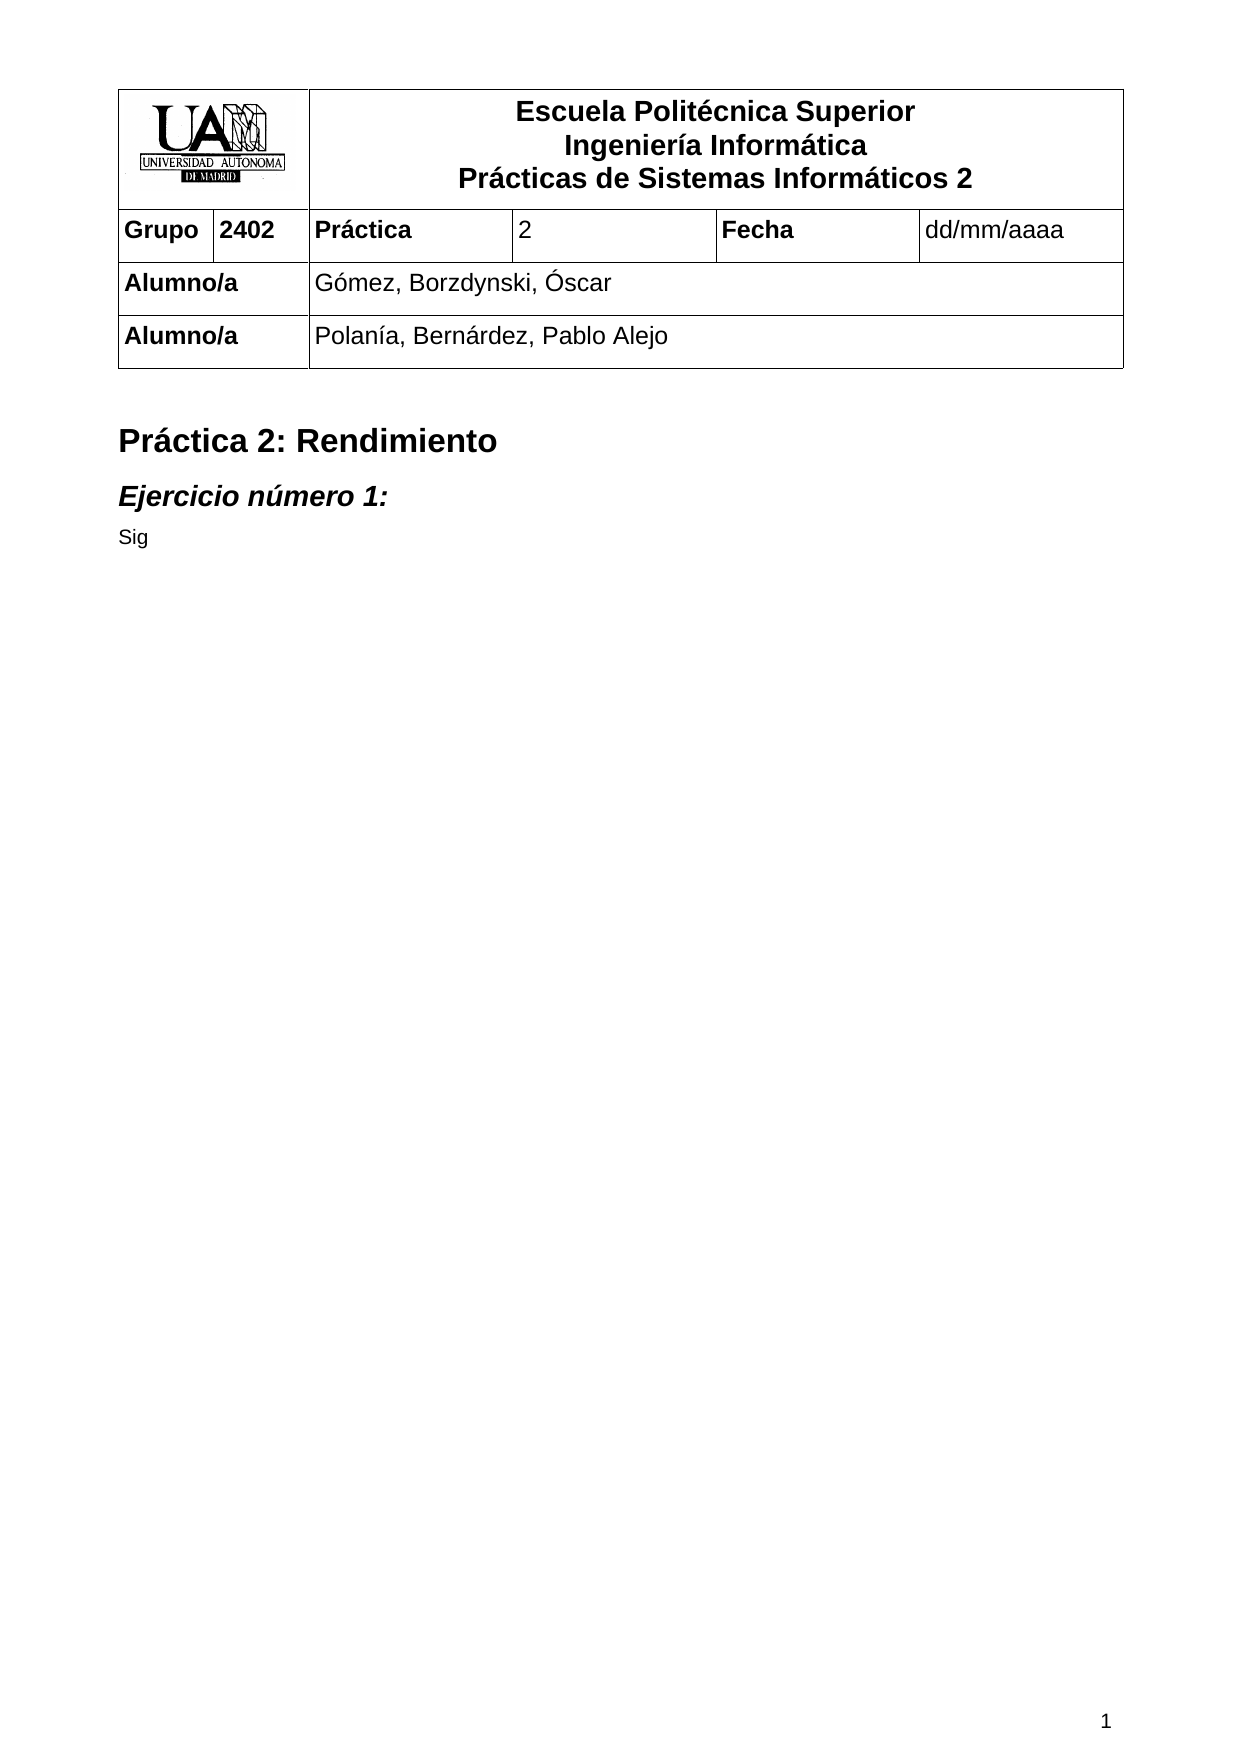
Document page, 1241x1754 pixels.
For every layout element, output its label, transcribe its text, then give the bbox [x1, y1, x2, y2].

subtitle Sig [118, 525, 1122, 549]
table_cell Práctica [310, 210, 512, 262]
subtitle Ejercicio número 1: [118, 479, 1122, 512]
table_cell Gómez, Borzdynski, Óscar [310, 263, 1123, 315]
table_cell Alumno/a [119, 316, 308, 368]
table_cell Grupo [119, 210, 213, 262]
table_cell Alumno/a [119, 263, 308, 315]
table_cell 2402 [214, 210, 308, 262]
picture [123, 94, 296, 191]
table_cell Polanía, Bernárdez, Pablo Alejo [310, 316, 1123, 368]
table_cell dd/mm/aaaa [920, 210, 1123, 262]
table_header Escuela Politécnica Superior Ingeniería Informática Prácticas de Sistemas Informáticos 2 [310, 90, 1123, 209]
table_cell Fecha [717, 210, 919, 262]
subtitle Práctica 2: Rendimiento [118, 421, 1122, 460]
table_cell 2 [513, 210, 716, 262]
table_header [119, 90, 308, 209]
